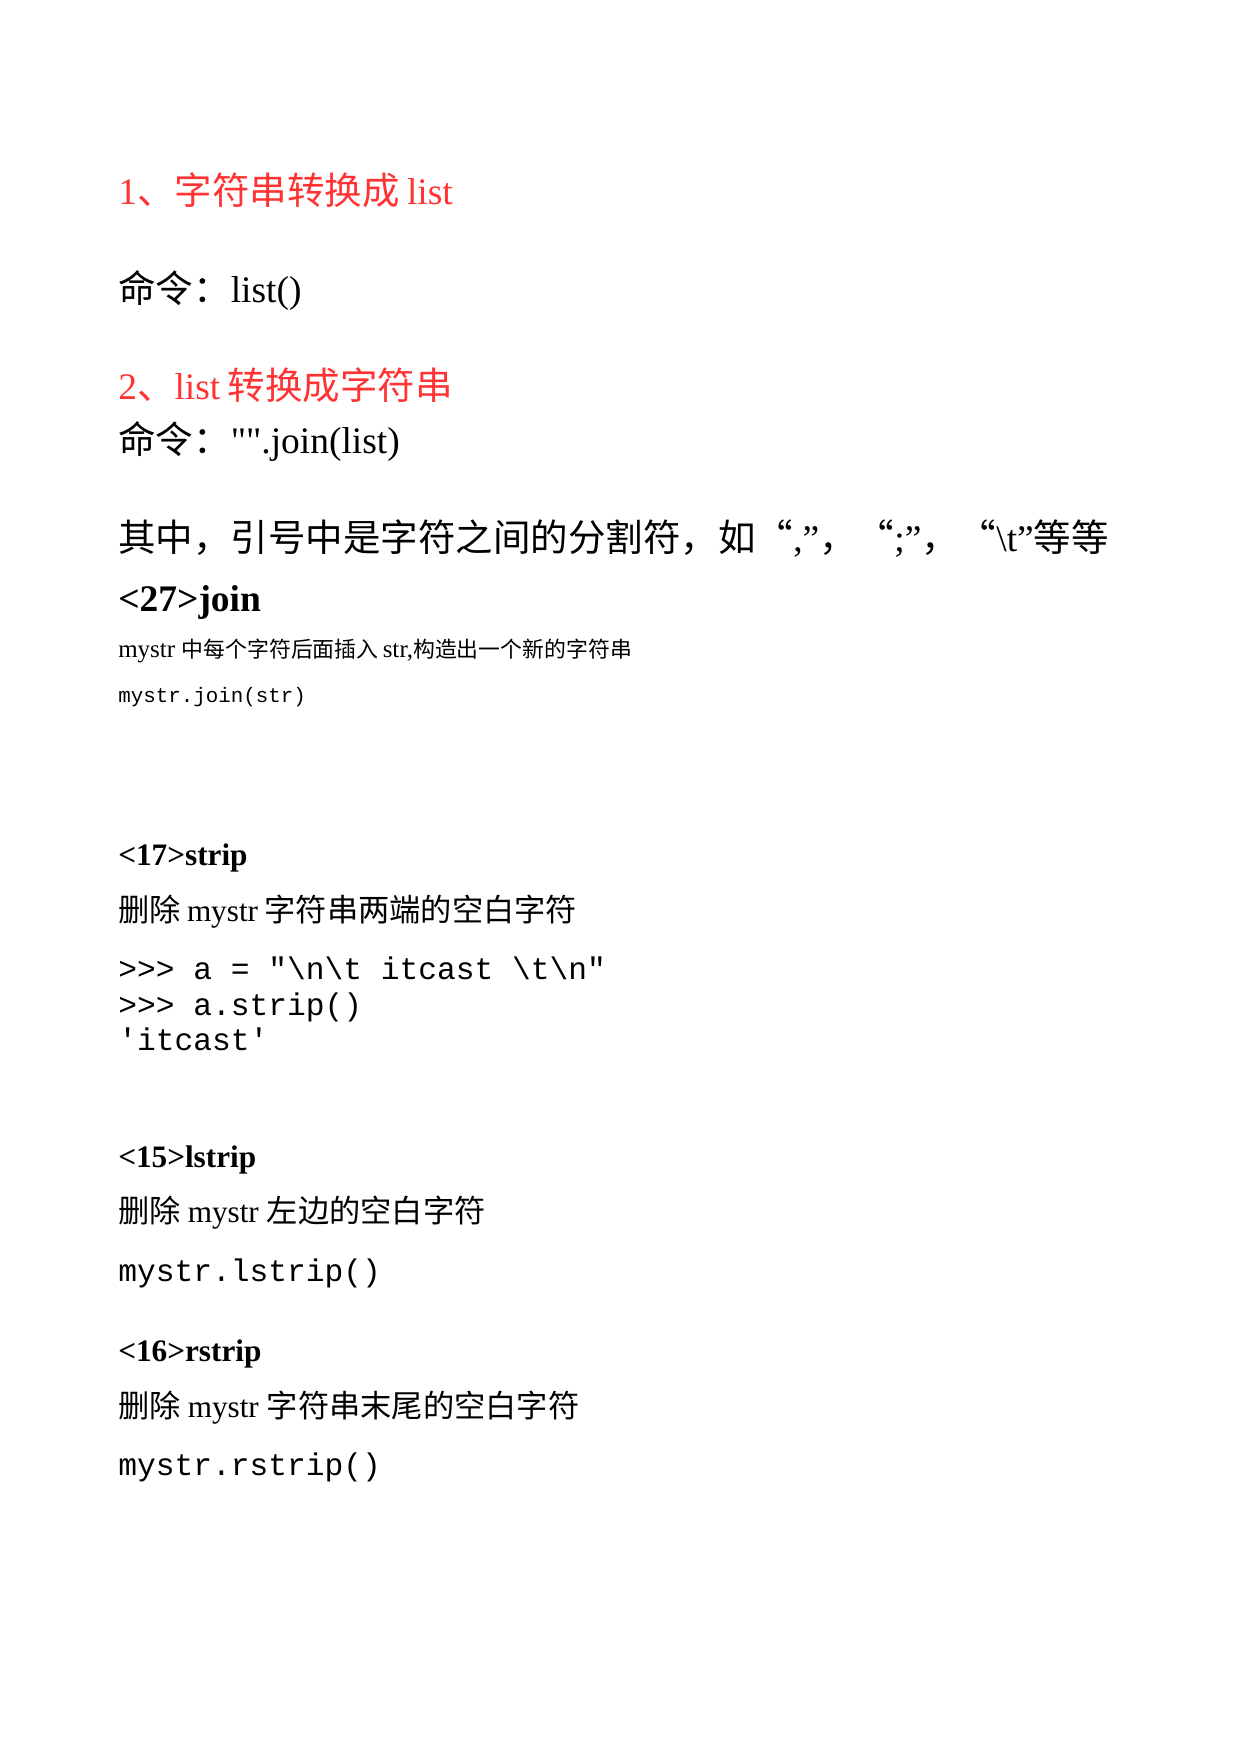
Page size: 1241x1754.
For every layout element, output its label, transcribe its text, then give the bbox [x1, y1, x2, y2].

text 命令："".join(list) [118, 410, 1122, 464]
text mystr.join(str) [118, 685, 1122, 708]
text 1、字符串转换成list [118, 161, 1122, 216]
text >>> a.strip() [118, 989, 1122, 1024]
text mystr.lstrip() [118, 1255, 1122, 1291]
subtitle <17>strip [118, 837, 1122, 872]
text 其中，引号中是字符之间的分割符，如“,”，“;”，“\t”等等 [118, 508, 1122, 562]
text 2、list转换成字符串 [118, 356, 1122, 410]
text 删除mystr字符串两端的空白字符 [118, 885, 1122, 930]
text >>> a = "\n\t itcast \t\n" [118, 954, 1122, 989]
text 'itcast' [118, 1024, 1122, 1060]
subtitle <27>join [118, 577, 1122, 620]
text 删除 mystr 字符串末尾的空白字符 [118, 1381, 1122, 1426]
subtitle <15>lstrip [118, 1138, 1122, 1174]
subtitle <16>rstrip [118, 1332, 1122, 1368]
text mystr.rstrip() [118, 1450, 1122, 1485]
text mystr 中每个字符后面插入str,构造出一个新的字符串 [118, 632, 1122, 664]
text 删除 mystr 左边的空白字符 [118, 1186, 1122, 1232]
text 命令：list() [118, 259, 1122, 313]
